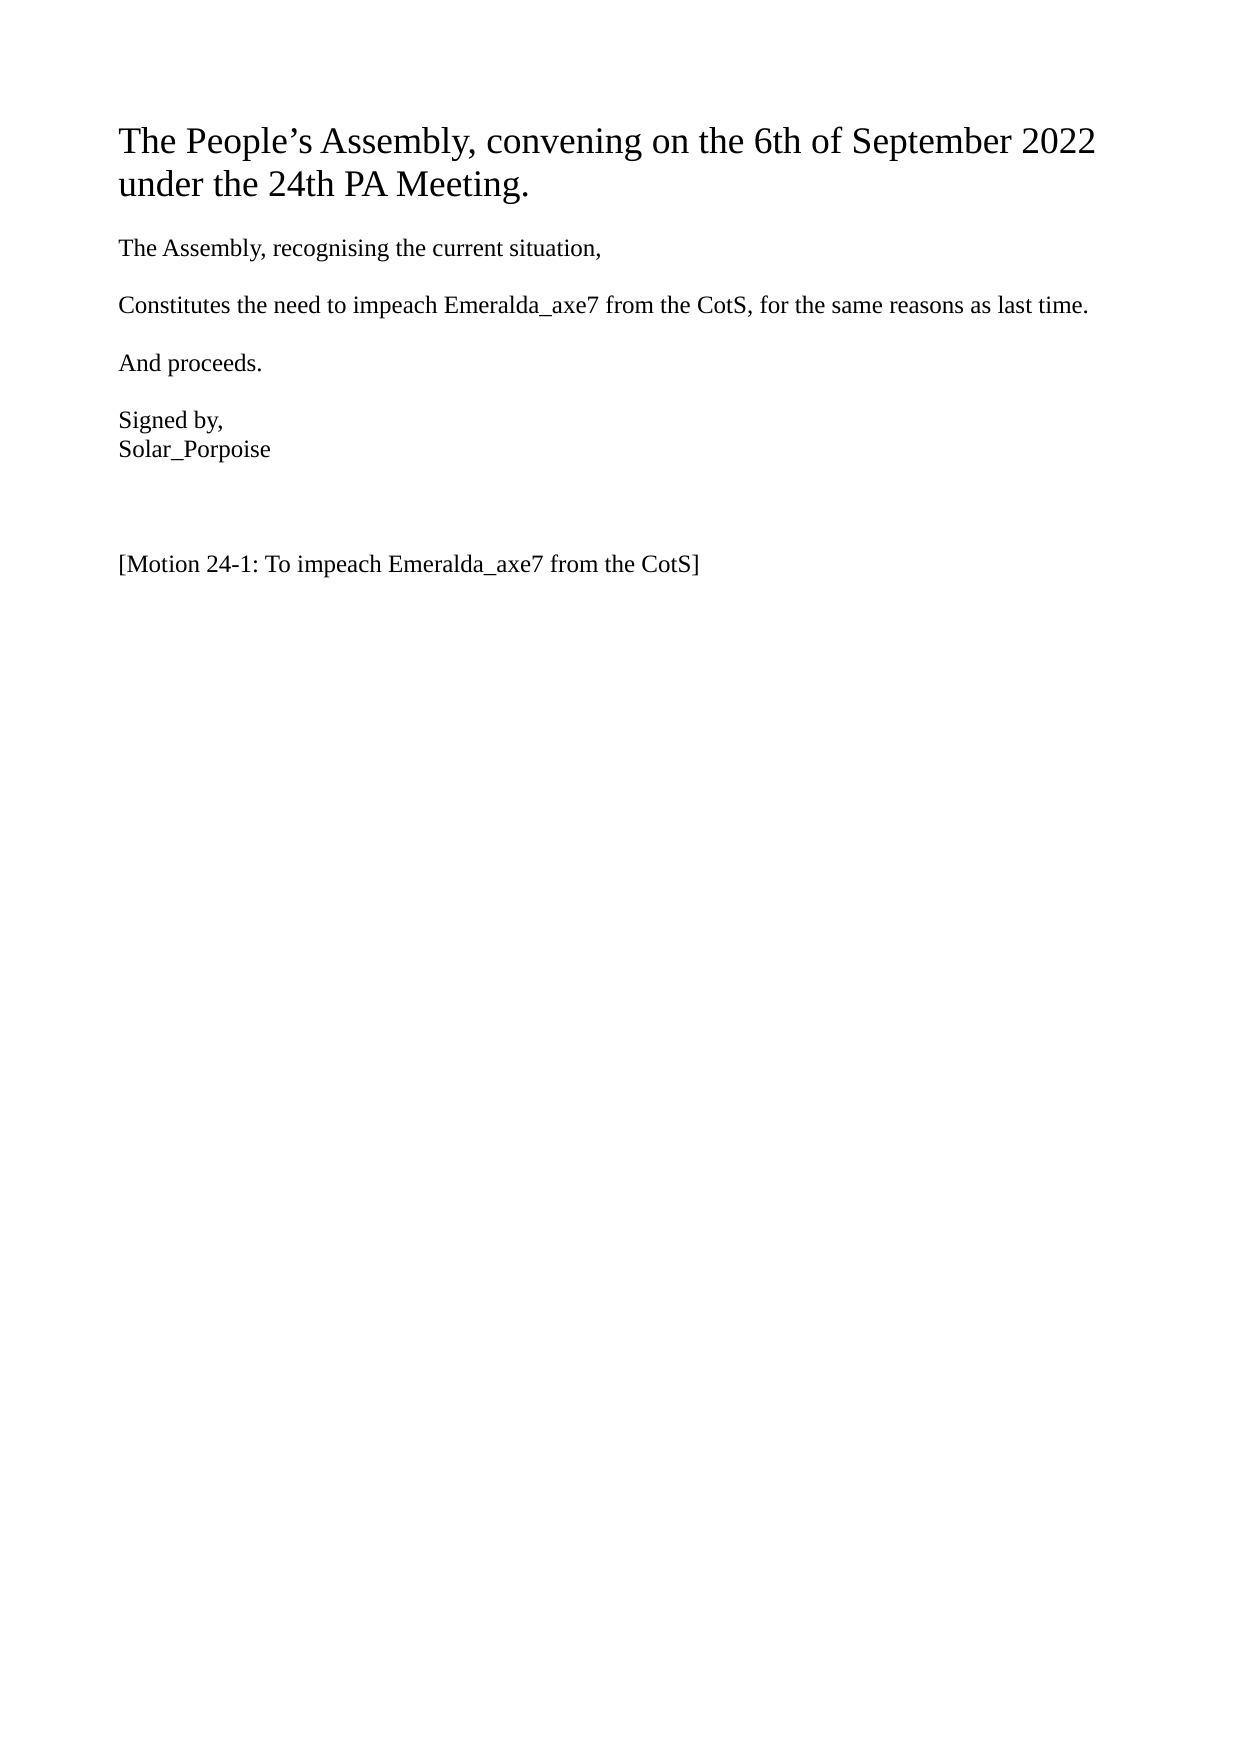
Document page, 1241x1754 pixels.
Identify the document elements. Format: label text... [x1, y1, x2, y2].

text [Motion 24-1: To impeach Emeralda_axe7 from the CotS] [118, 549, 1122, 578]
text Constitutes the need to impeach Emeralda_axe7 from the CotS, for the same reasons as last time. [118, 291, 1122, 319]
text Signed by, [118, 406, 1122, 434]
text The People’s Assembly, convening on the 6th of September 2022 under the 24th PA Meeting. [118, 118, 1122, 204]
text Solar_Porpoise [118, 434, 1122, 463]
text The Assembly, recognising the current situation, [118, 233, 1122, 262]
text And proceeds. [118, 348, 1122, 377]
